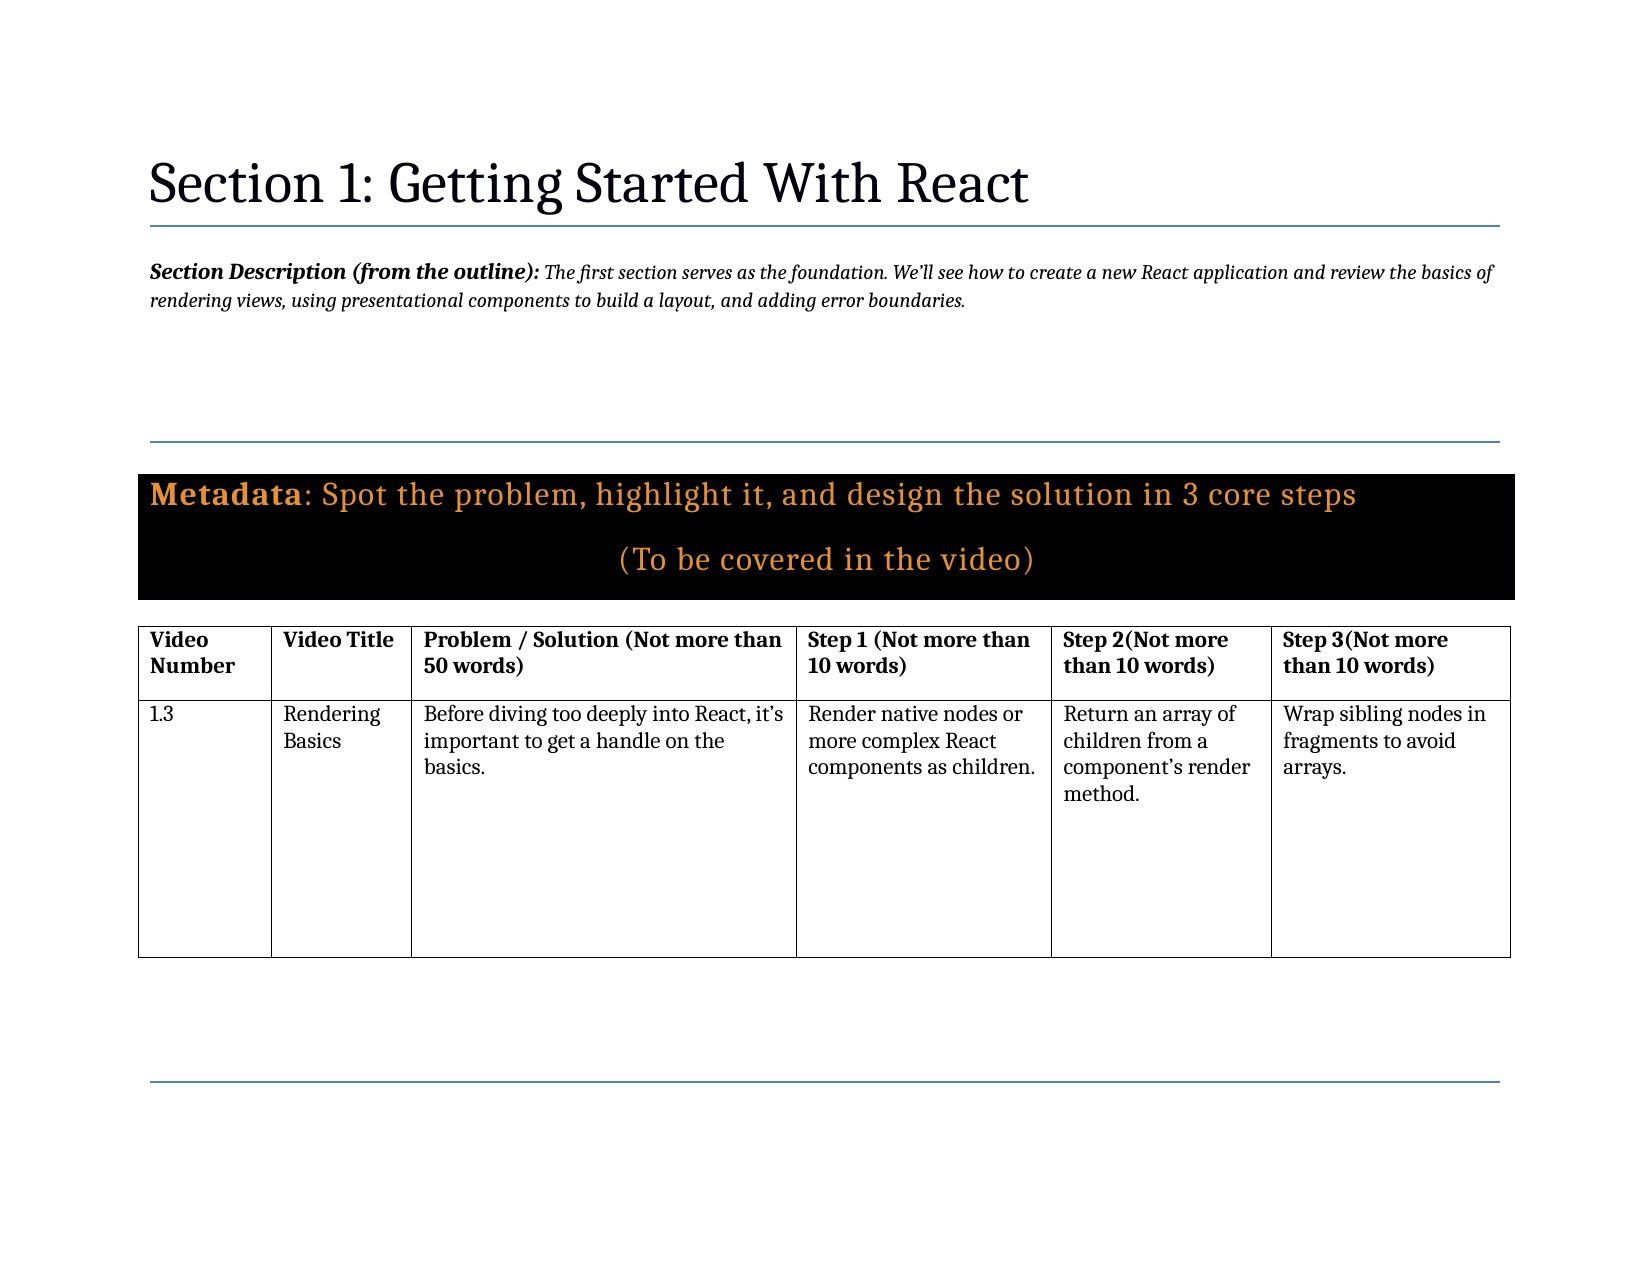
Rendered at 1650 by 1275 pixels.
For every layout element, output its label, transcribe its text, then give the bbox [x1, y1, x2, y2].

table_cell Before diving too deeply into React, it’s important to get a handle on the basics. [412, 701, 796, 957]
title Section 1: Getting Started With React [150, 150, 1500, 225]
text Section Description (from the outline): The first section serves as the foundation. We’ll see how to create a new React application and review the basics of rendering views, using presentational components to build a layout, and adding error boundaries. [150, 259, 1500, 313]
table_cell Rendering Basics [272, 701, 411, 957]
table_header Metadata: Spot the problem, highlight it, and design the solution in 3 core steps (To be covered in the video) [139, 475, 1514, 599]
table_cell Wrap sibling nodes in fragments to avoid arrays. [1272, 701, 1510, 957]
table_header Problem / Solution (Not more than 50 words) [412, 627, 796, 700]
table_header Video Number [139, 627, 271, 700]
table_cell Render native nodes or more complex React components as children. [797, 701, 1051, 957]
table_cell 1.3 [139, 701, 271, 957]
table_header Step 3(Not more than 10 words) [1272, 627, 1510, 700]
table_header Step 1 (Not more than 10 words) [797, 627, 1051, 700]
table_cell Return an array of children from a component’s render method. [1052, 701, 1271, 957]
table_header Video Title [272, 627, 411, 700]
table_header Step 2(Not more than 10 words) [1052, 627, 1271, 700]
